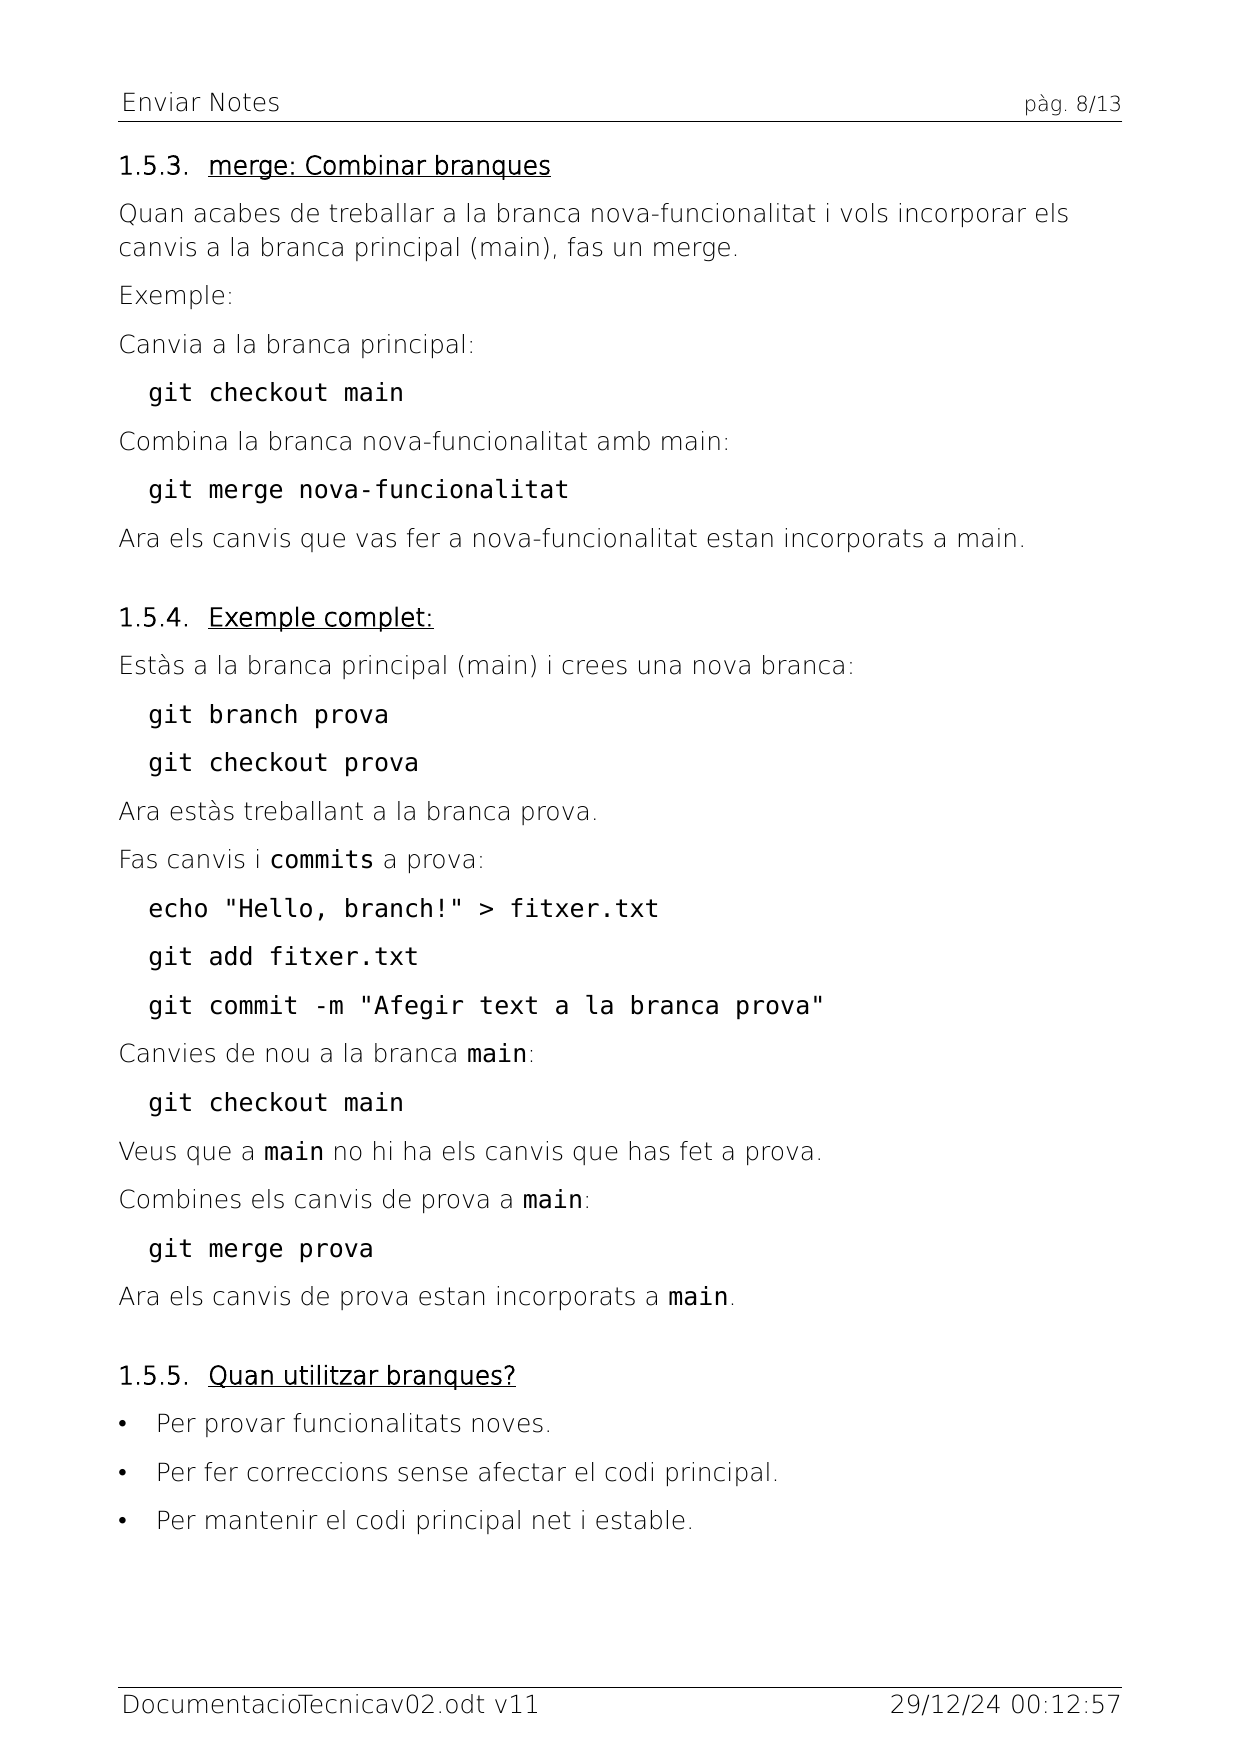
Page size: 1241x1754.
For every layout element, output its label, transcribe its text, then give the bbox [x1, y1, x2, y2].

text git checkout prova [133, 748, 1107, 777]
text Quan acabes de treballar a la branca nova-funcionalitat i vols incorporar els canvis a la branca principal (main), fas un merge. [118, 199, 1122, 262]
text Ara els canvis de prova estan incorporats a main. [118, 1282, 1122, 1311]
text git checkout main [133, 1088, 1107, 1117]
subtitle Exemple complet: [118, 603, 1122, 632]
text git commit -m "Afegir text a la branca prova" [133, 991, 1107, 1020]
list Per provar funcionalitats noves. [118, 1409, 1122, 1438]
text Estàs a la branca principal (main) i crees una nova branca: [118, 651, 1122, 680]
text Fas canvis i commits a prova: [118, 845, 1122, 874]
text echo "Hello, branch!" > fitxer.txt [133, 894, 1107, 923]
text Exemple: [118, 281, 1122, 311]
list Per mantenir el codi principal net i estable. [118, 1506, 1122, 1536]
text Canvia a la branca principal: [118, 330, 1122, 359]
subtitle merge: Combinar branques [118, 151, 1122, 180]
text Canvies de nou a la branca main: [118, 1039, 1122, 1069]
text git branch prova [133, 700, 1107, 729]
text Combines els canvis de prova a main: [118, 1185, 1122, 1214]
text Ara estàs treballant a la branca prova. [118, 797, 1122, 826]
text Combina la branca nova-funcionalitat amb main: [118, 427, 1122, 456]
text Ara els canvis que vas fer a nova-funcionalitat estan incorporats a main. [118, 524, 1122, 553]
subtitle Quan utilitzar branques? [118, 1361, 1122, 1390]
text git merge nova-funcionalitat [133, 476, 1107, 505]
text git merge prova [133, 1234, 1107, 1263]
list Per fer correccions sense afectar el codi principal. [118, 1458, 1122, 1487]
text git checkout main [133, 378, 1107, 408]
text Veus que a main no hi ha els canvis que has fet a prova. [118, 1137, 1122, 1166]
text git add fitxer.txt [133, 942, 1107, 972]
